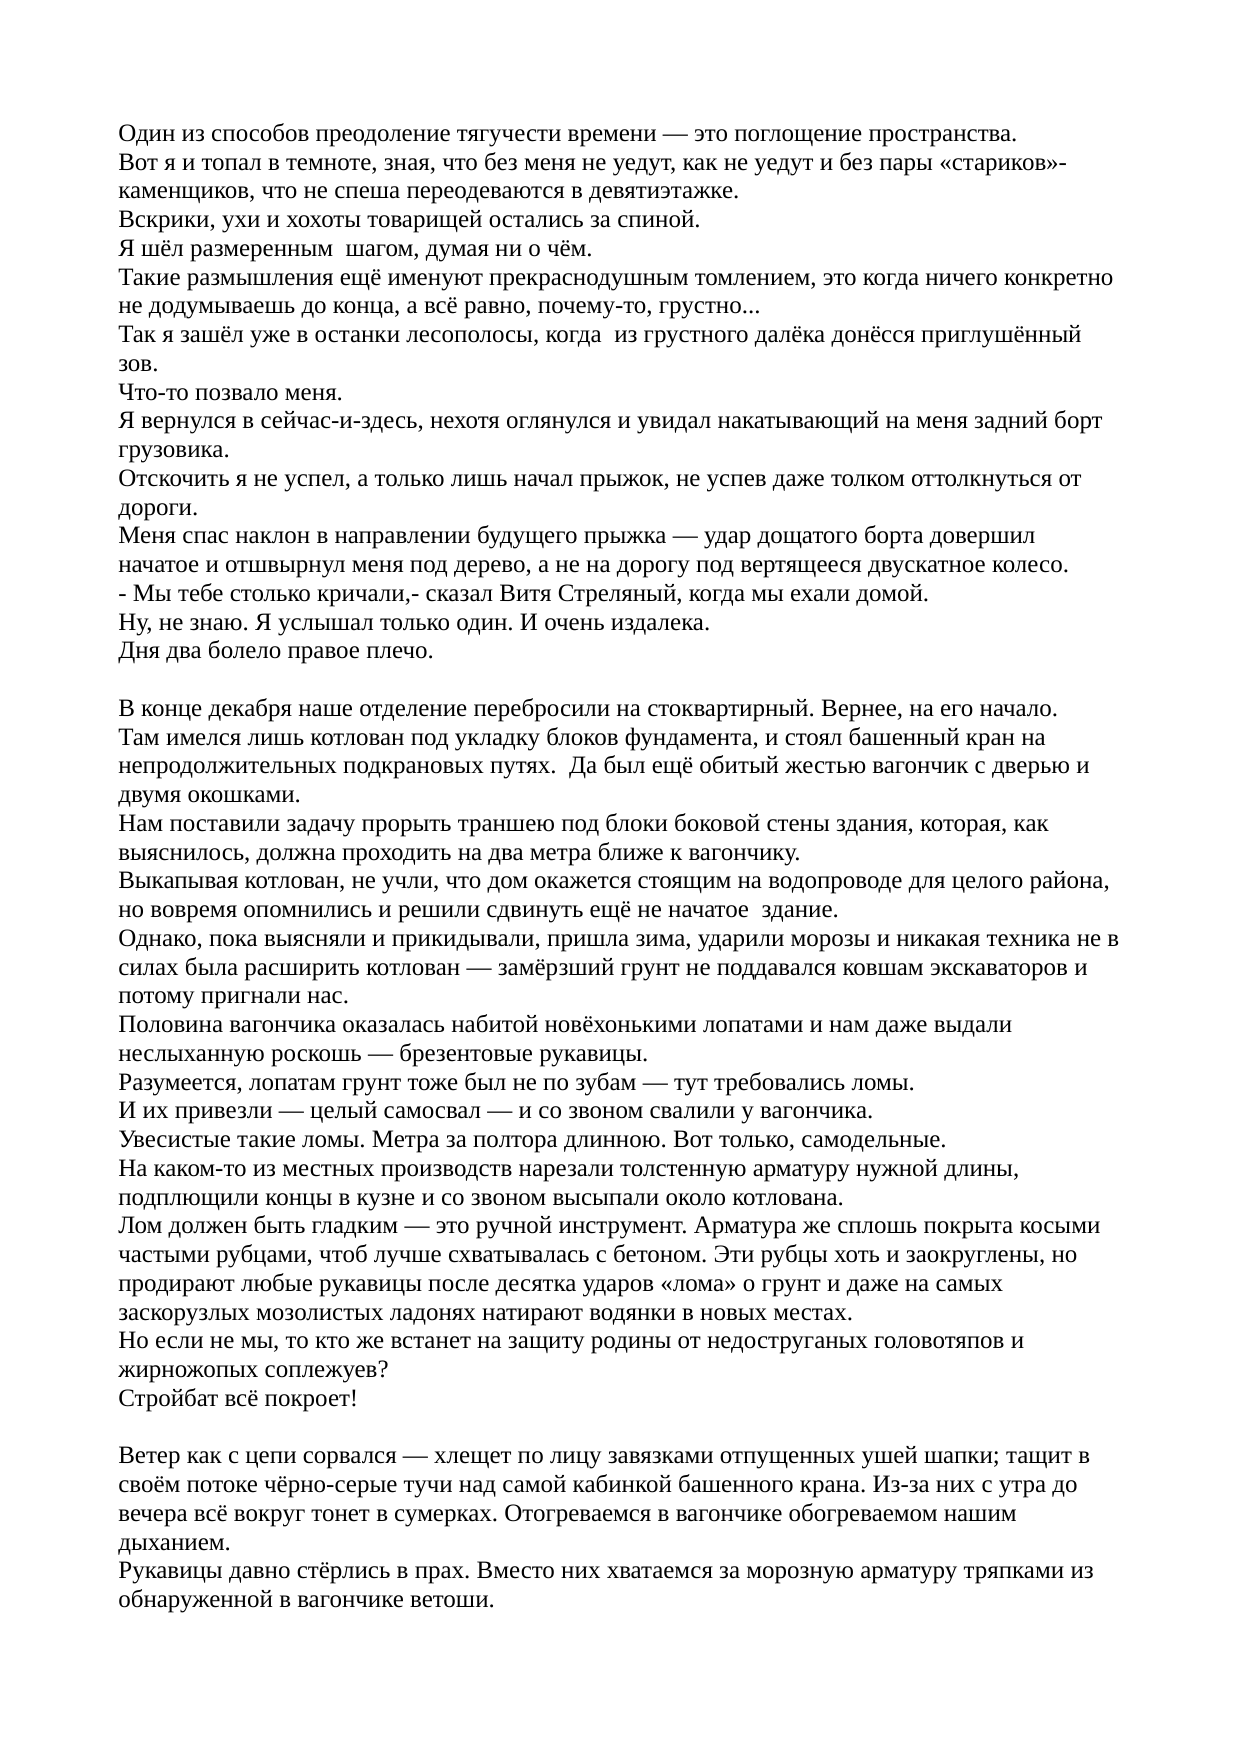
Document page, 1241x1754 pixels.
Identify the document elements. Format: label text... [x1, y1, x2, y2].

text Что-то позвало меня. [118, 377, 1122, 406]
text Рукавицы давно стёрлись в прах. Вместо них хватаемся за морозную арматуру тряпками из обнаруженной в вагончике ветоши. [118, 1556, 1122, 1613]
text На каком-то из местных производств нарезали толстенную арматуру нужной длины, подплющили концы в кузне и со звоном высыпали около котлована. [118, 1153, 1122, 1211]
text Меня спас наклон в направлении будущего прыжка — удар дощатого борта довершил начатое и отшвырнул меня под дерево, а не на дорогу под вертящееся двускатное колесо. [118, 521, 1122, 578]
text Такие размышления ещё именуют прекраснодушным томлением, это когда ничего конкретно не додумываешь до конца, а всё равно, почему-то, грустно... [118, 262, 1122, 319]
text Ветер как с цепи сорвался — хлещет по лицу завязками отпущенных ушей шапки; тащит в своём потоке чёрно-серые тучи над самой кабинкой башенного крана. Из-за них с утра до вечера всё вокруг тонет в сумерках. Отогреваемся в вагончике обогреваемом нашим дыханием. [118, 1441, 1122, 1556]
text Вскрики, ухи и хохоты товарищей остались за спиной. [118, 204, 1122, 233]
text Я вернулся в сейчас-и-здесь, нехотя оглянулся и увидал накатывающий на меня задний борт грузовика. [118, 406, 1122, 463]
text Увесистые такие ломы. Метра за полтора длинною. Вот только, самодельные. [118, 1124, 1122, 1153]
text Там имелся лишь котлован под укладку блоков фундамента, и стоял башенный кран на непродолжительных подкрановых путях. Да был ещё обитый жестью вагончик с дверью и двумя окошками. [118, 722, 1122, 808]
text Отскочить я не успел, а только лишь начал прыжок, не успев даже толком оттолкнуться от дороги. [118, 463, 1122, 521]
text - Мы тебе столько кричали,- сказал Витя Стреляный, когда мы ехали домой. [118, 578, 1122, 607]
text Нам поставили задачу прорыть траншею под блоки боковой стены здания, которая, как выяснилось, должна проходить на два метра ближе к вагончику. [118, 808, 1122, 866]
text И их привезли — целый самосвал — и со звоном свалили у вагончика. [118, 1096, 1122, 1124]
text Выкапывая котлован, не учли, что дом окажется стоящим на водопроводе для целого района, но вовремя опомнились и решили сдвинуть ещё не начатое здание. [118, 866, 1122, 923]
text Ну, не знаю. Я услышал только один. И очень издалека. [118, 607, 1122, 636]
text Я шёл размеренным шагом, думая ни о чём. [118, 233, 1122, 262]
text Стройбат всё покроет! [118, 1383, 1122, 1412]
text Дня два болело правое плечо. [118, 636, 1122, 664]
text Вот я и топал в темноте, зная, что без меня не уедут, как не уедут и без пары «стариков»-каменщиков, что не спеша переодеваются в девятиэтажке. [118, 147, 1122, 204]
text В конце декабря наше отделение перебросили на стоквартирный. Вернее, на его начало. [118, 693, 1122, 722]
text Один из способов преодоление тягучести времени — это поглощение пространства. [118, 118, 1122, 147]
text Разумеется, лопатам грунт тоже был не по зубам — тут требовались ломы. [118, 1067, 1122, 1096]
text Лом должен быть гладким — это ручной инструмент. Арматура же сплошь покрыта косыми частыми рубцами, чтоб лучше схватывалась с бетоном. Эти рубцы хоть и заокруглены, но продирают любые рукавицы после десятка ударов «лома» о грунт и даже на самых заскорузлых мозолистых ладонях натирают водянки в новых местах. [118, 1211, 1122, 1326]
text Однако, пока выясняли и прикидывали, пришла зима, ударили морозы и никакая техника не в силах была расширить котлован — замёрзший грунт не поддавался ковшам экскаваторов и потому пригнали нас. [118, 923, 1122, 1009]
text Половина вагончика оказалась набитой новёхонькими лопатами и нам даже выдали неслыханную роскошь — брезентовые рукавицы. [118, 1009, 1122, 1067]
text Так я зашёл уже в останки лесополосы, когда из грустного далёка донёсся приглушённый зов. [118, 319, 1122, 377]
text Но если не мы, то кто же встанет на защиту родины от недоструганых головотяпов и жирножопых соплежуев? [118, 1326, 1122, 1383]
